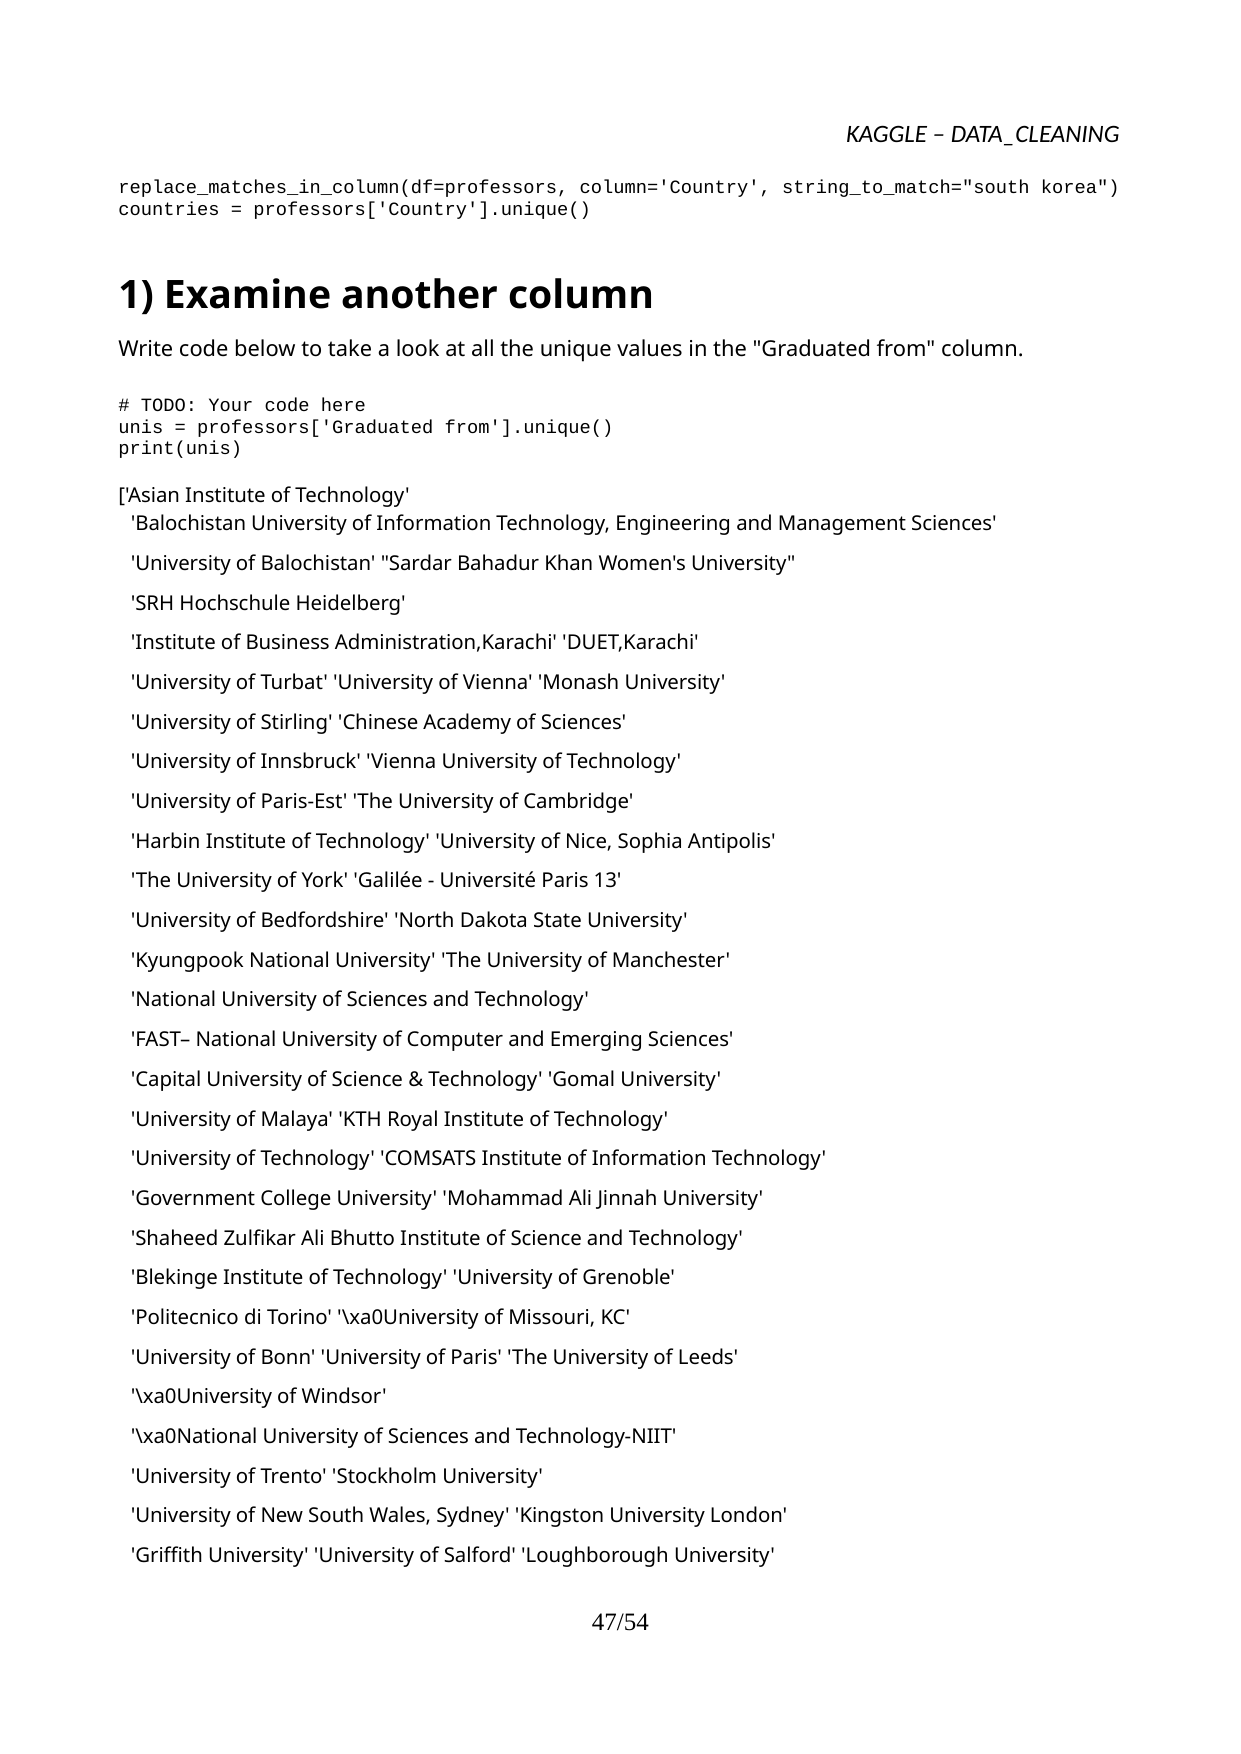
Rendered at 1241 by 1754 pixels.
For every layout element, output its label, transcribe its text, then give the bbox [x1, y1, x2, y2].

text 'Government College University' 'Mohammad Ali Jinnah University' [118, 1183, 1122, 1212]
text 'University of Trento' 'Stockholm University' [118, 1461, 1122, 1489]
text '\xa0National University of Sciences and Technology-NIIT' [118, 1422, 1122, 1450]
text 'University of Paris-Est' 'The University of Cambridge' [118, 787, 1122, 815]
text 'Kyungpook National University' 'The University of Manchester' [118, 945, 1122, 973]
text 'Harbin Institute of Technology' 'University of Nice, Sophia Antipolis' [118, 826, 1122, 854]
text 'University of Malaya' 'KTH Royal Institute of Technology' [118, 1104, 1122, 1132]
text '\xa0University of Windsor' [118, 1382, 1122, 1410]
text 'University of Stirling' 'Chinese Academy of Sciences' [118, 707, 1122, 735]
text 'University of Technology' 'COMSATS Institute of Information Technology' [118, 1144, 1122, 1172]
text 'University of Innsbruck' 'Vienna University of Technology' [118, 747, 1122, 775]
text 'Balochistan University of Information Technology, Engineering and Management Sciences' [118, 509, 1122, 537]
text 'Politecnico di Torino' '\xa0University of Missouri, KC' [118, 1303, 1122, 1331]
text 'University of Bedfordshire' 'North Dakota State University' [118, 906, 1122, 934]
subtitle 1) Examine another column [118, 267, 1122, 320]
text 'Shaheed Zulfikar Ali Bhutto Institute of Science and Technology' [118, 1223, 1122, 1251]
text 'National University of Sciences and Technology' [118, 985, 1122, 1013]
text replace_matches_in_column(df=professors, column='Country', string_to_match="south korea") [118, 178, 1122, 199]
text 'Capital University of Science & Technology' 'Gomal University' [118, 1064, 1122, 1092]
text countries = professors['Country'].unique() [118, 199, 1122, 221]
text 'University of New South Wales, Sydney' 'Kingston University London' [118, 1501, 1122, 1529]
text Write code below to take a look at all the unique values in the "Graduated from" column. [118, 333, 1122, 362]
text 'Blekinge Institute of Technology' 'University of Grenoble' [118, 1263, 1122, 1291]
text 'University of Balochistan' "Sardar Bahadur Khan Women's University" [118, 548, 1122, 577]
text # TODO: Your code here [118, 396, 1122, 417]
text print(unis) [118, 439, 1122, 460]
text 'FAST– National University of Computer and Emerging Sciences' [118, 1025, 1122, 1053]
text 'Institute of Business Administration,Karachi' 'DUET,Karachi' [118, 628, 1122, 656]
text 'Griffith University' 'University of Salford' 'Loughborough University' [118, 1541, 1122, 1569]
text ['Asian Institute of Technology' [118, 481, 1122, 509]
text unis = professors['Graduated from'].unique() [118, 417, 1122, 439]
text 'University of Turbat' 'University of Vienna' 'Monash University' [118, 668, 1122, 696]
text 'SRH Hochschule Heidelberg' [118, 588, 1122, 616]
text 'The University of York' 'Galilée - Université Paris 13' [118, 866, 1122, 894]
text 'University of Bonn' 'University of Paris' 'The University of Leeds' [118, 1342, 1122, 1370]
